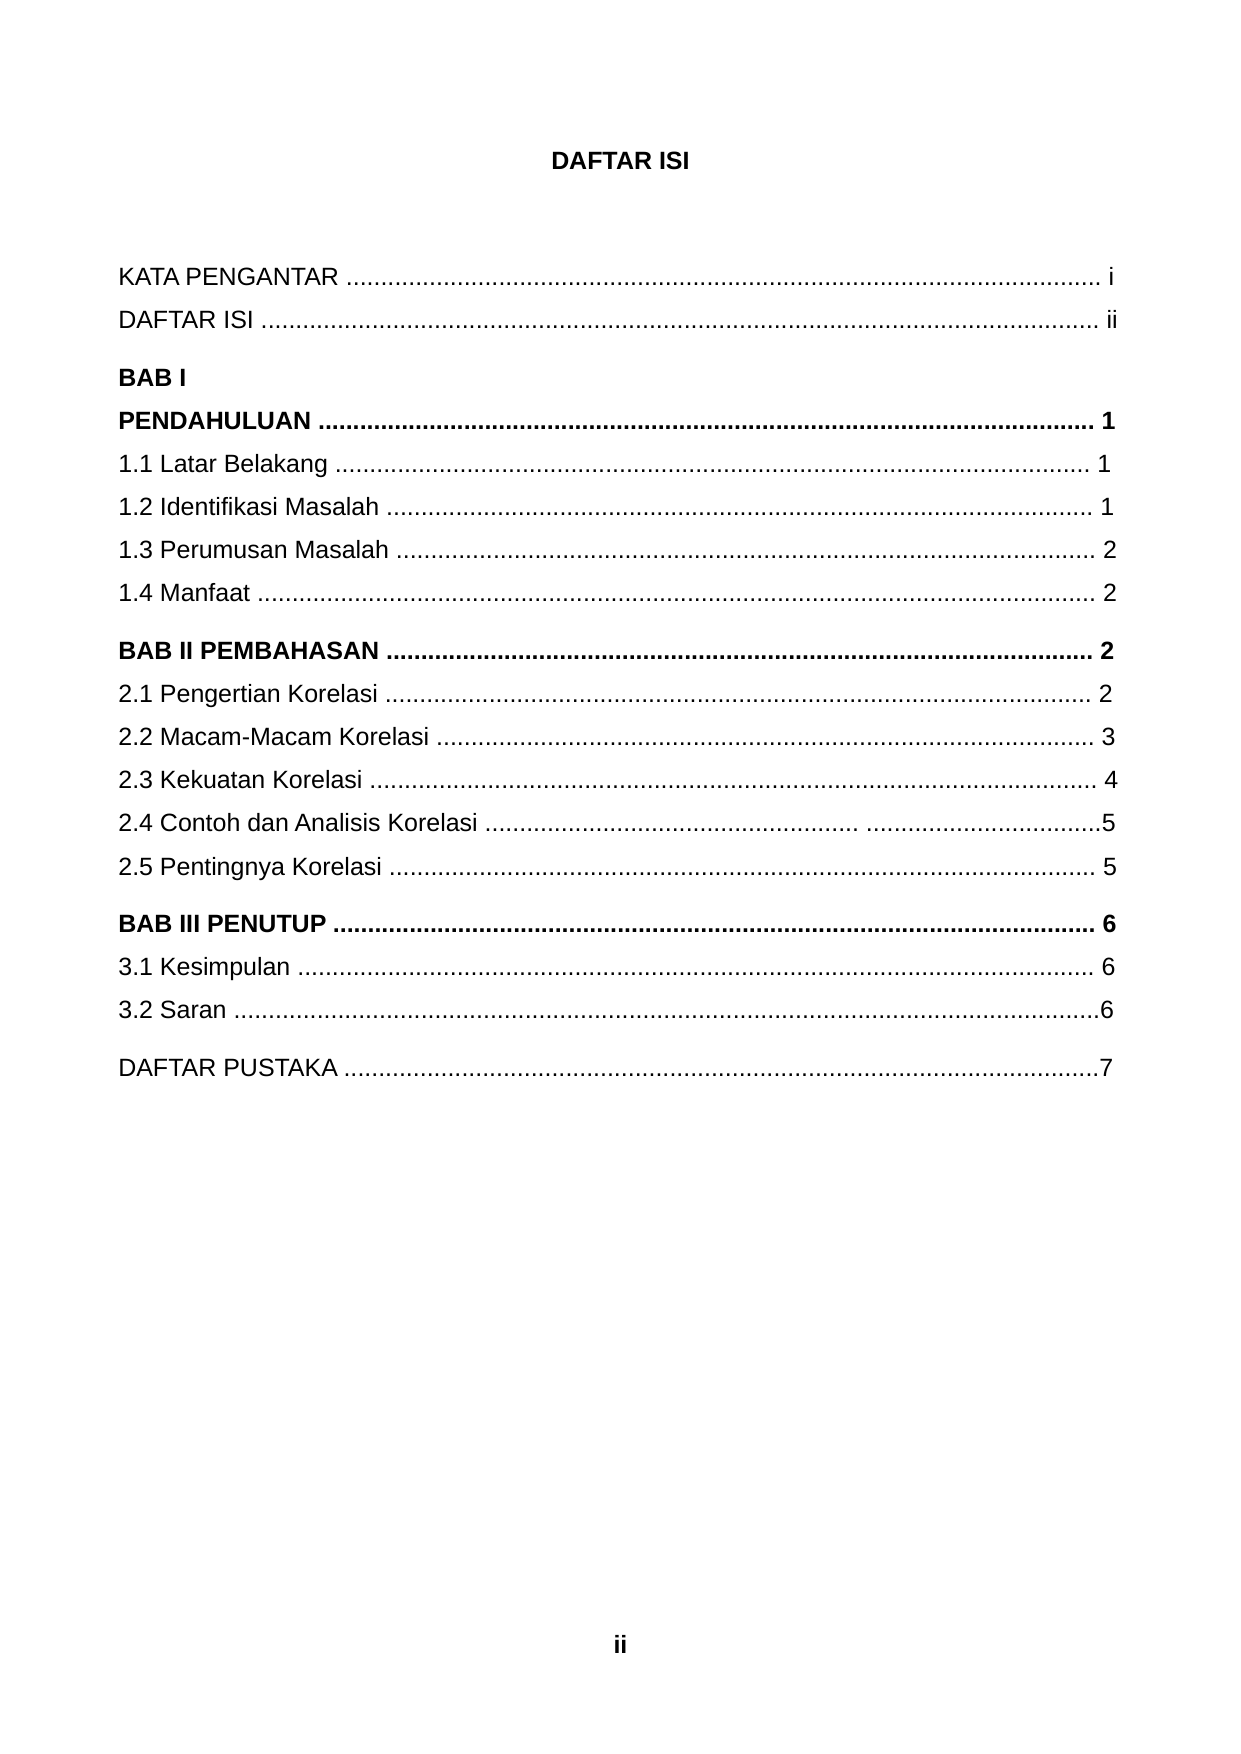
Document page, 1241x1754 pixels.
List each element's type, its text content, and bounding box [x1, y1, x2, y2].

text DAFTAR ISI [118, 146, 1122, 175]
text ii [118, 1630, 1122, 1659]
text DAFTAR PUSTAKA .............................................................................................................7 [118, 1053, 1122, 1082]
text BAB II PEMBAHASAN ...................................................................................................... 2 2.1 Pengertian Korelasi ...................................................................................................... 2 2.2 Macam-Macam Korelasi ............................................................................................... 3 2.3 Kekuatan Korelasi ......................................................................................................... 4 2.4 Contoh dan Analisis Korelasi ...................................................... ..................................5 2.5 Pentingnya Korelasi ...................................................................................................... 5 [118, 636, 1122, 880]
text BAB I PENDAHULUAN ................................................................................................................ 1 1.1 Latar Belakang ............................................................................................................. 1 1.2 Identifikasi Masalah ...................................................................................................... 1 1.3 Perumusan Masalah ..................................................................................................... 2 1.4 Manfaat ......................................................................................................................... 2 [118, 362, 1122, 607]
text KATA PENGANTAR ............................................................................................................. i DAFTAR ISI ......................................................................................................................... ii [118, 262, 1122, 333]
text BAB III PENUTUP .............................................................................................................. 6 3.1 Kesimpulan ................................................................................................................... 6 3.2 Saran .............................................................................................................................6 [118, 909, 1122, 1024]
